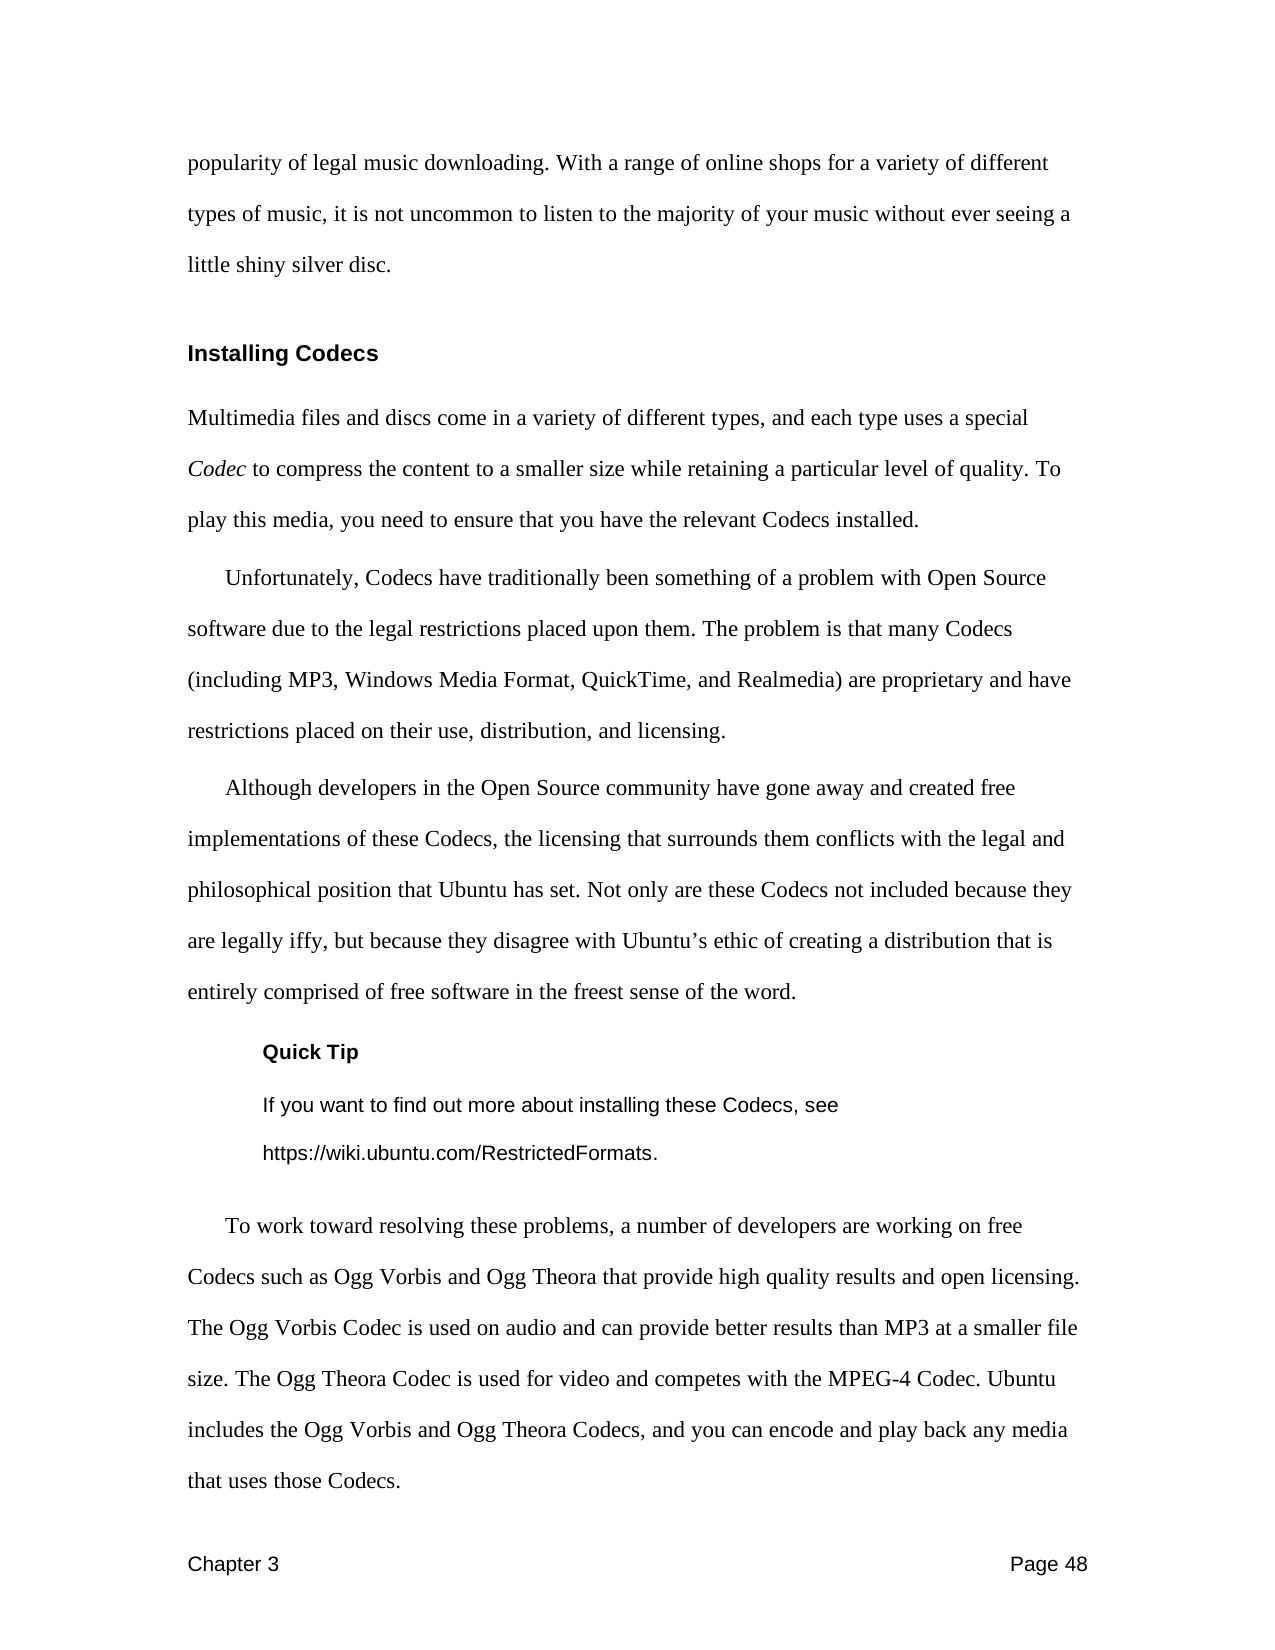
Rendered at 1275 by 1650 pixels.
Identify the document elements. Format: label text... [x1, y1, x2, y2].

text Unfortunately, Codecs have traditionally been something of a problem with Open Source software due to the legal restrictions placed upon them. The problem is that many Codecs (including MP3, Windows Media Format, QuickTime, and Realmedia) are proprietary and have restrictions placed on their use, distribution, and licensing. [187, 564, 1087, 743]
text Installing Codecs [187, 341, 1087, 367]
text Quick Tip [262, 1041, 937, 1064]
text To work toward resolving these problems, a number of developers are working on free Codecs such as Ogg Vorbis and Ogg Theora that provide high quality results and open licensing. The Ogg Vorbis Codec is used on audio and can provide better results than MP3 at a smaller file size. The Ogg Theora Codec is used for video and competes with the MPEG-4 Codec. Ubuntu includes the Ogg Vorbis and Ogg Theora Codecs, and you can encode and play back any media that uses those Codecs. [187, 1213, 1087, 1494]
text If you want to find out more about installing these Codecs, see https://wiki.ubuntu.com/RestrictedFormats. [262, 1094, 937, 1164]
text Although developers in the Open Source community have gone away and created free implementations of these Codecs, the licensing that surrounds them conflicts with the legal and philosophical position that Ubuntu has set. Not only are these Codecs not included because they are legally iffy, but because they disagree with Ubuntu’s ethic of creating a distribution that is entirely comprised of free software in the freest sense of the word. [187, 775, 1087, 1005]
text Multimedia files and discs come in a variety of different types, and each type uses a special Codec to compress the content to a smaller size while retaining a particular level of quality. To play this media, you need to ensure that you have the relevant Codecs installed. [187, 405, 1087, 533]
text popularity of legal music downloading. With a range of online shops for a variety of different types of music, it is not uncommon to listen to the majority of your music without ever seeing a little shiny silver disc. [187, 150, 1087, 278]
